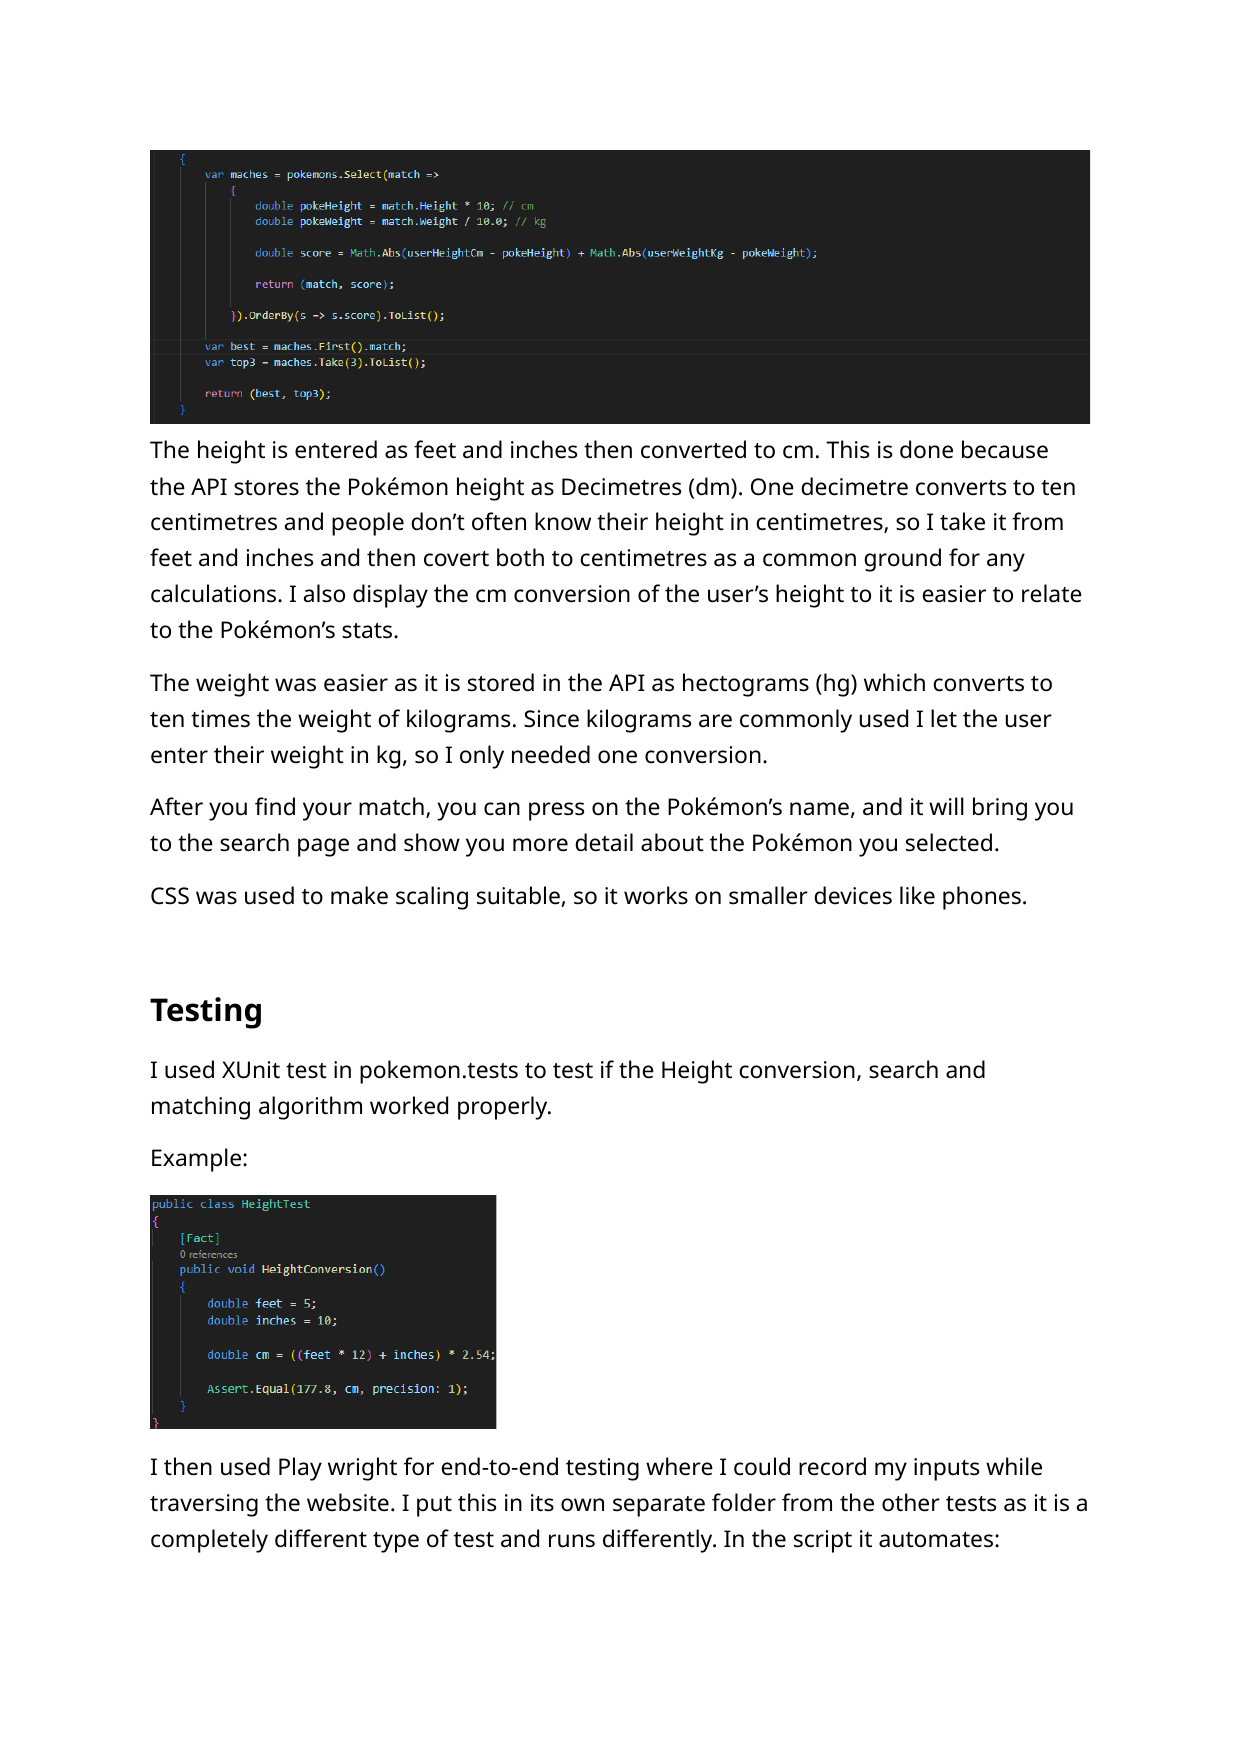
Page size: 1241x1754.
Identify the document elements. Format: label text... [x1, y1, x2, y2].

text The weight was easier as it is stored in the API as hectograms (hg) which converts to ten times the weight of kilograms. Since kilograms are commonly used I let the user enter their weight in kg, so I only needed one conversion. [150, 667, 1090, 770]
text I used XUnit test in pokemon.tests to test if the Height conversion, search and matching algorithm worked properly. [150, 1054, 1090, 1121]
text Testing [150, 988, 1090, 1031]
text After you find your match, you can press on the Pokémon’s name, and it will bring you to the search page and show you more detail about the Pokémon you selected. [150, 791, 1090, 858]
text The height is entered as feet and inches then converted to cm. This is done because the API stores the Pokémon height as Decimetres (dm). One decimetre converts to ten centimetres and people don’t often know their height in centimetres, so I take it from feet and inches and then covert both to centimetres as a common ground for any calculations. I also display the cm conversion of the user’s height to it is easier to relate to the Pokémon’s stats. [150, 434, 1090, 645]
text I then used Play wright for end-to-end testing where I could record my inputs while traversing the website. I put this in its own separate folder from the other tests as it is a completely different type of test and runs differently. In the script it automates: [150, 1451, 1090, 1554]
text CSS was used to make scaling suitable, so it works on smaller devices like phones. [150, 880, 1090, 911]
text Example: [150, 1142, 1090, 1174]
